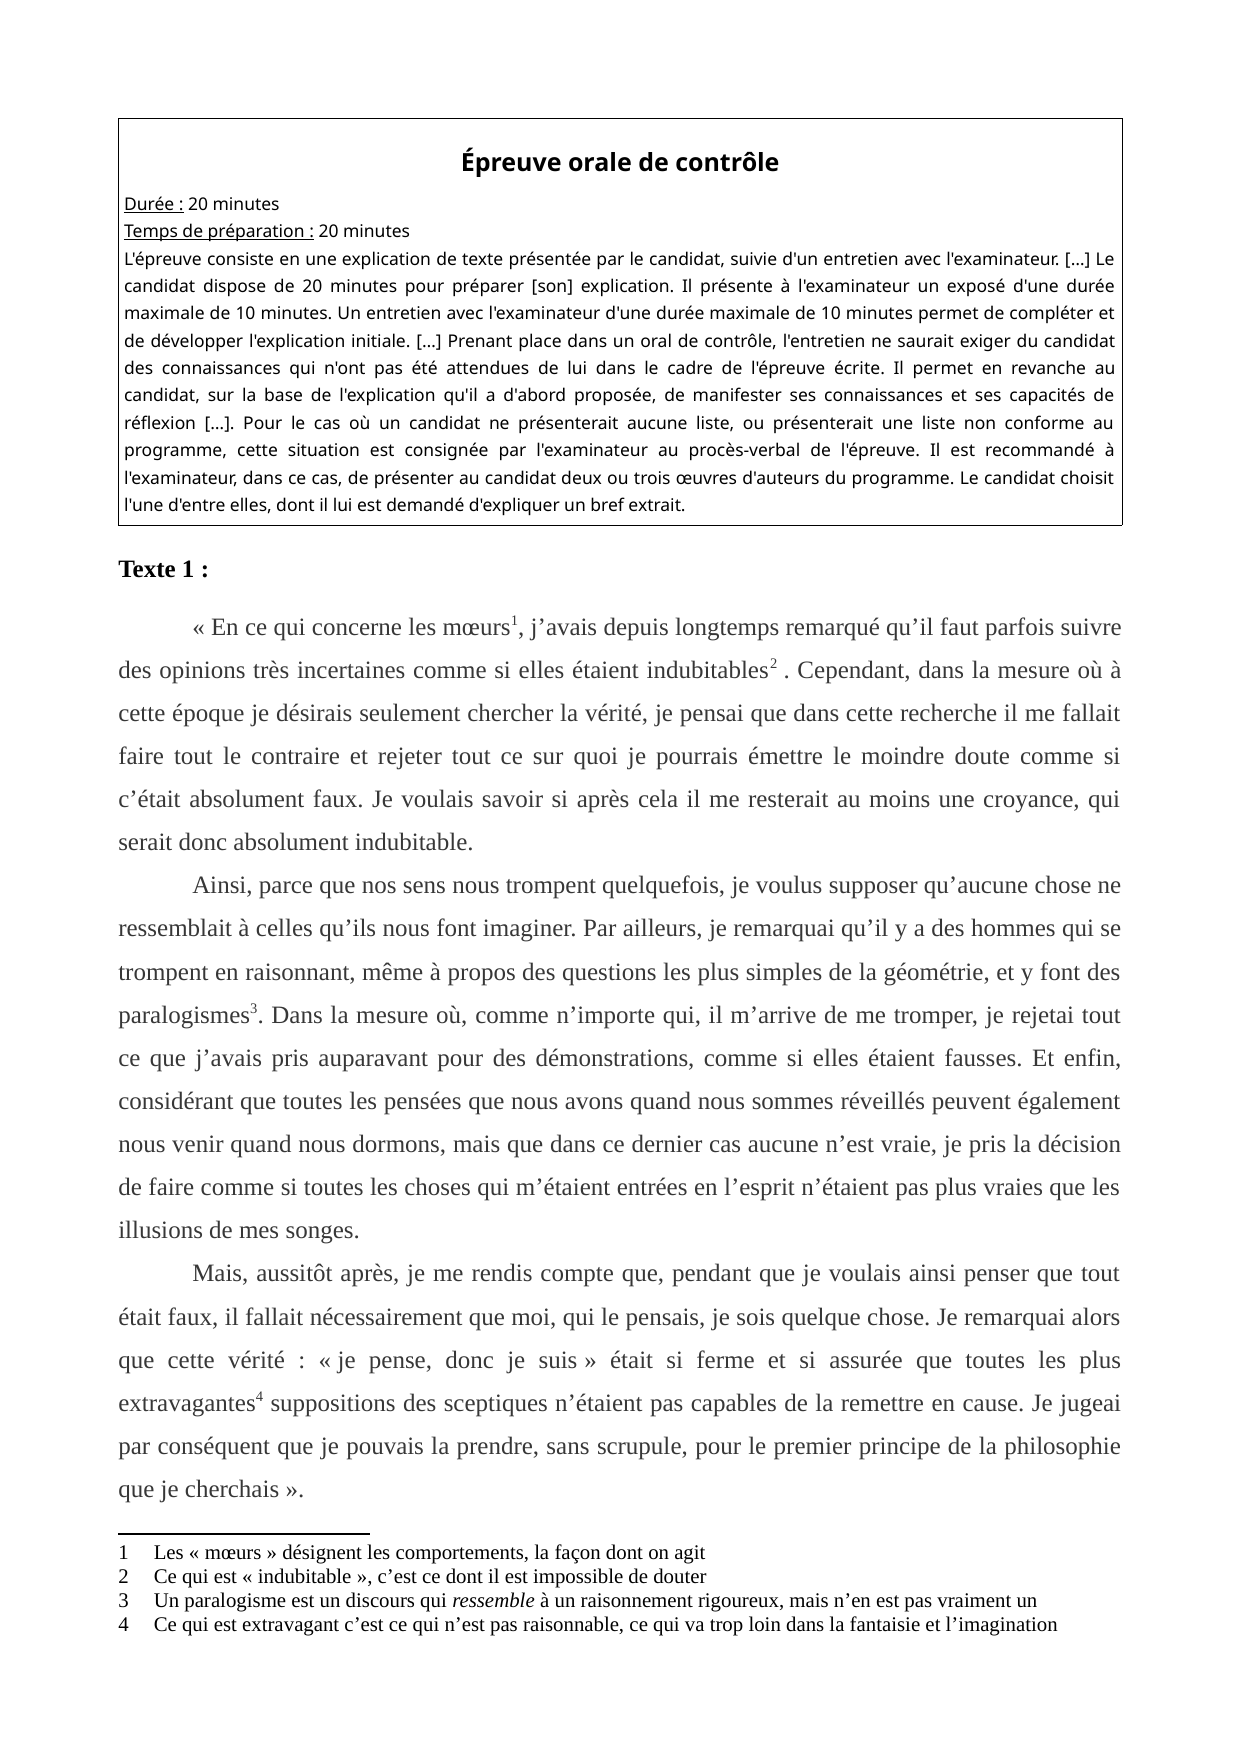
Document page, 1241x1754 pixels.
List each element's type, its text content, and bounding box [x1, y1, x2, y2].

text Texte 1 : [118, 554, 1122, 583]
table_header Épreuve orale de contrôle Durée : 20 minutes Temps de préparation : 20 minutes L'épreuve consiste en une explication de texte présentée par le candidat, suivie d'un entretien avec l'examinateur. […] Le candidat dispose de 20 minutes pour préparer [son] explication. Il présente à l'examinateur un exposé d'une durée maximale de 10 minutes. Un entretien avec l'examinateur d'une durée maximale de 10 minutes permet de compléter et de développer l'explication initiale. […] Prenant place dans un oral de contrôle, l'entretien ne saurait exiger du candidat des connaissances qui n'ont pas été attendues de lui dans le cadre de l'épreuve écrite. Il permet en revanche au candidat, sur la base de l'explication qu'il a d'abord proposée, de manifester ses connaissances et ses capacités de réflexion […]. Pour le cas où un candidat ne présenterait aucune liste, ou présenterait une liste non conforme au programme, cette situation est consignée par l'examinateur au procès-verbal de l'épreuve. Il est recommandé à l'examinateur, dans ce cas, de présenter au candidat deux ou trois œuvres d'auteurs du programme. Le candidat choisit l'une d'entre elles, dont il lui est demandé d'expliquer un bref extrait. [119, 119, 1122, 525]
text Ce qui est « indubitable », c’est ce dont il est impossible de douter [118, 1564, 1122, 1588]
text Un paralogisme est un discours qui ressemble à un raisonnement rigoureux, mais n’en est pas vraiment un [118, 1588, 1122, 1612]
text Les « mœurs » désignent les comportements, la façon dont on agit [118, 1539, 1122, 1564]
text Ce qui est extravagant c’est ce qui n’est pas raisonnable, ce qui va trop loin dans la fantaisie et l’imagination [118, 1612, 1122, 1636]
text Ainsi, parce que nos sens nous trompent quelquefois, je voulus supposer qu’aucune chose ne ressemblait à celles qu’ils nous font imaginer. Par ailleurs, je remarquai qu’il y a des hommes qui se trompent en raisonnant, même à propos des questions les plus simples de la géométrie, et y font des paralogismes. Dans la mesure où, comme n’importe qui, il m’arrive de me tromper, je rejetai tout ce que j’avais pris auparavant pour des démonstrations, comme si elles étaient fausses. Et enfin, considérant que toutes les pensées que nous avons quand nous sommes réveillés peuvent également nous venir quand nous dormons, mais que dans ce dernier cas aucune n’est vraie, je pris la décision de faire comme si toutes les choses qui m’étaient entrées en l’esprit n’étaient pas plus vraies que les illusions de mes songes. [118, 870, 1122, 1244]
text « En ce qui concerne les mœurs, j’avais depuis longtemps remarqué qu’il faut parfois suivre des opinions très incertaines comme si elles étaient indubitables . Cependant, dans la mesure où à cette époque je désirais seulement chercher la vérité, je pensai que dans cette recherche il me fallait faire tout le contraire et rejeter tout ce sur quoi je pourrais émettre le moindre doute comme si c’était absolument faux. Je voulais savoir si après cela il me resterait au moins une croyance, qui serait donc absolument indubitable. [118, 612, 1122, 856]
text Mais, aussitôt après, je me rendis compte que, pendant que je voulais ainsi penser que tout était faux, il fallait nécessairement que moi, qui le pensais, je sois quelque chose. Je remarquai alors que cette vérité : « je pense, donc je suis » était si ferme et si assurée que toutes les plus extravagantes suppositions des sceptiques n’étaient pas capables de la remettre en cause. Je jugeai par conséquent que je pouvais la prendre, sans scrupule, pour le premier principe de la philosophie que je cherchais ». [118, 1258, 1122, 1503]
